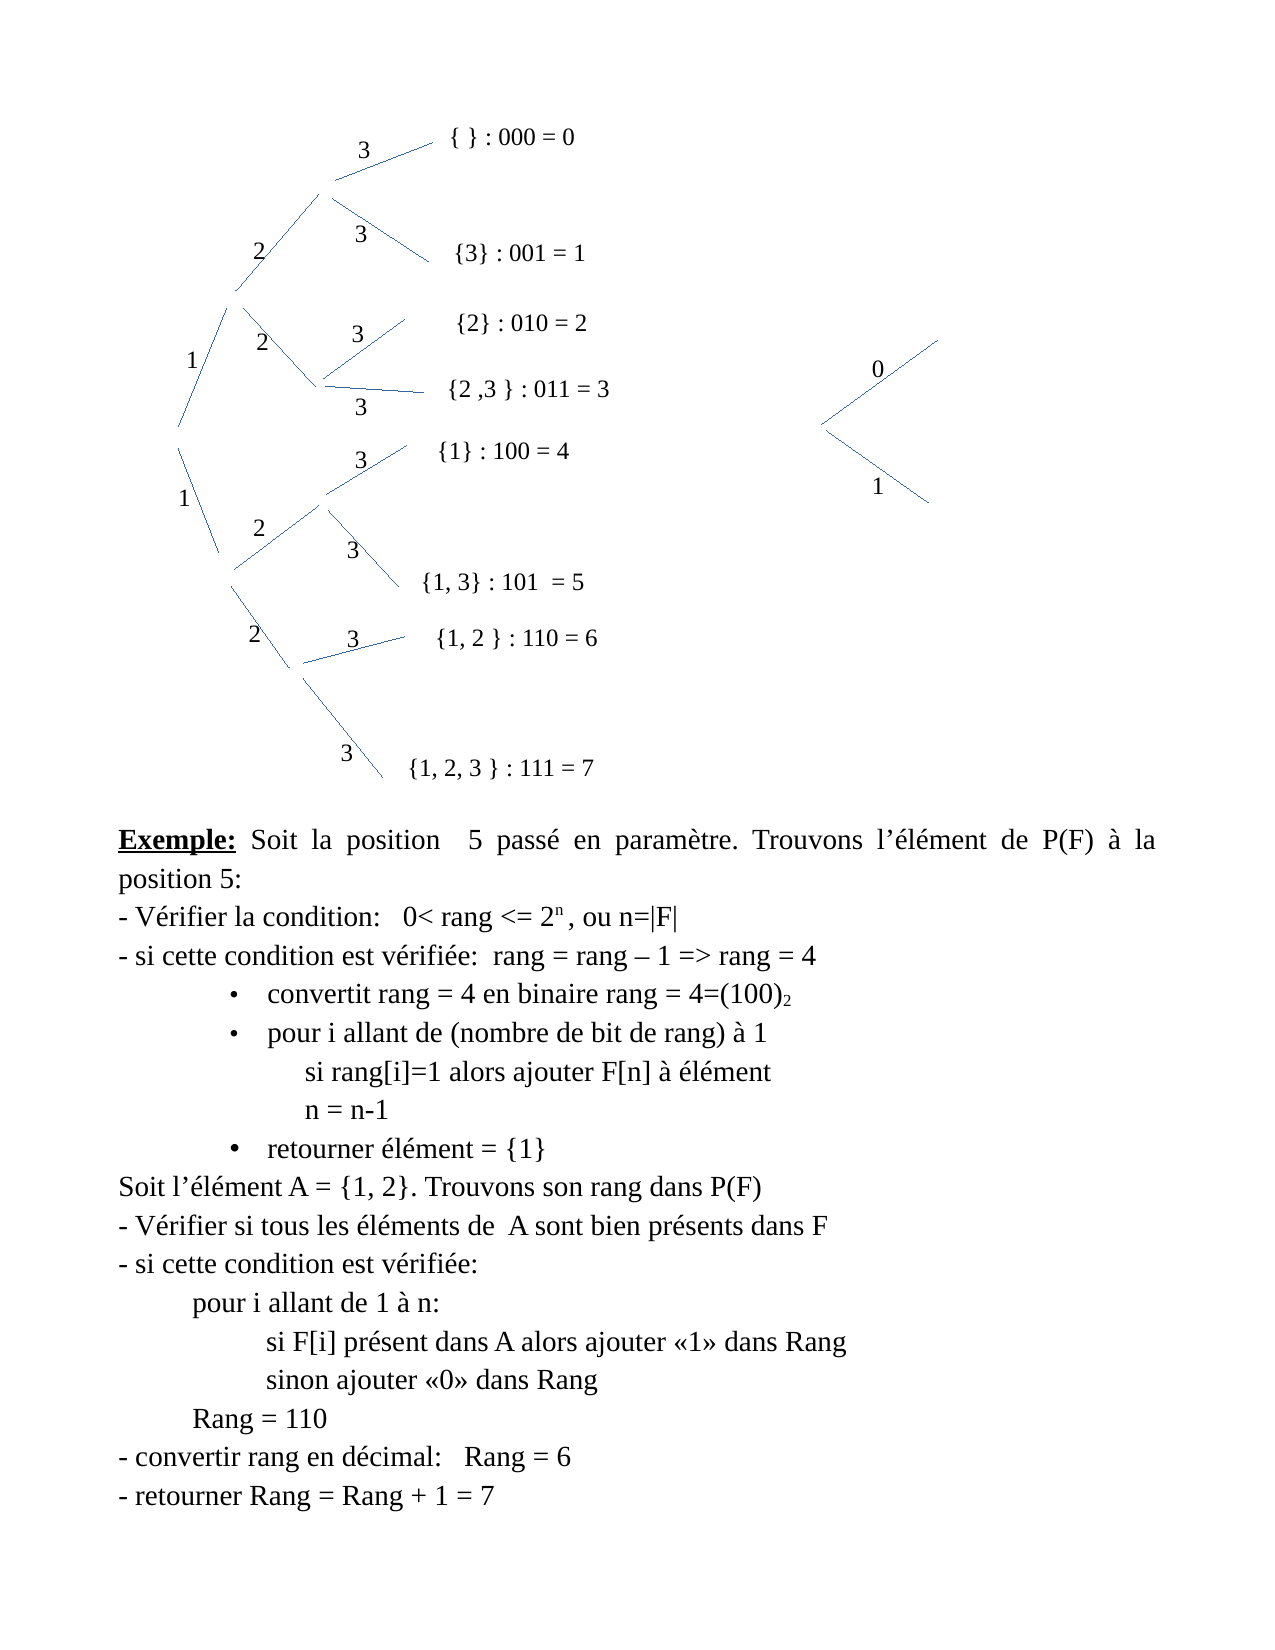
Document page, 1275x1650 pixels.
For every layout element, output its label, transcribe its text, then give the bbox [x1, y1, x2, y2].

text - si cette condition est vérifiée: rang = rang – 1 => rang = 4 [118, 938, 1157, 972]
list pour i allant de (nombre de bit de rang) à 1 [229, 1015, 1157, 1049]
list retourner élément = {1} [229, 1131, 1157, 1164]
text - convertir rang en décimal: Rang = 6 [118, 1439, 1157, 1473]
text si F[i] présent dans A alors ajouter «1» dans Rang [118, 1324, 1157, 1357]
text pour i allant de 1 à n: [118, 1285, 1157, 1319]
text - Vérifier si tous les éléments de A sont bien présents dans F [118, 1208, 1157, 1242]
text Rang = 110 [118, 1401, 1157, 1434]
list n = n-1 [267, 1092, 1157, 1126]
text sinon ajouter «0» dans Rang [118, 1362, 1157, 1396]
list si rang[i]=1 alors ajouter F[n] à élément [267, 1054, 1157, 1087]
text - Vérifier la condition: 0< rang <= 2n , ou n=|F| [118, 899, 1157, 933]
text Soit l’élément A = {1, 2}. Trouvons son rang dans P(F) [118, 1169, 1157, 1203]
text - si cette condition est vérifiée: [118, 1247, 1157, 1280]
text Exemple: Soit la position 5 passé en paramètre. Trouvons l’élément de P(F) à la position 5: [118, 822, 1157, 894]
text - retourner Rang = Rang + 1 = 7 [118, 1478, 1157, 1511]
list convertit rang = 4 en binaire rang = 4=(100)2 [229, 977, 1157, 1010]
